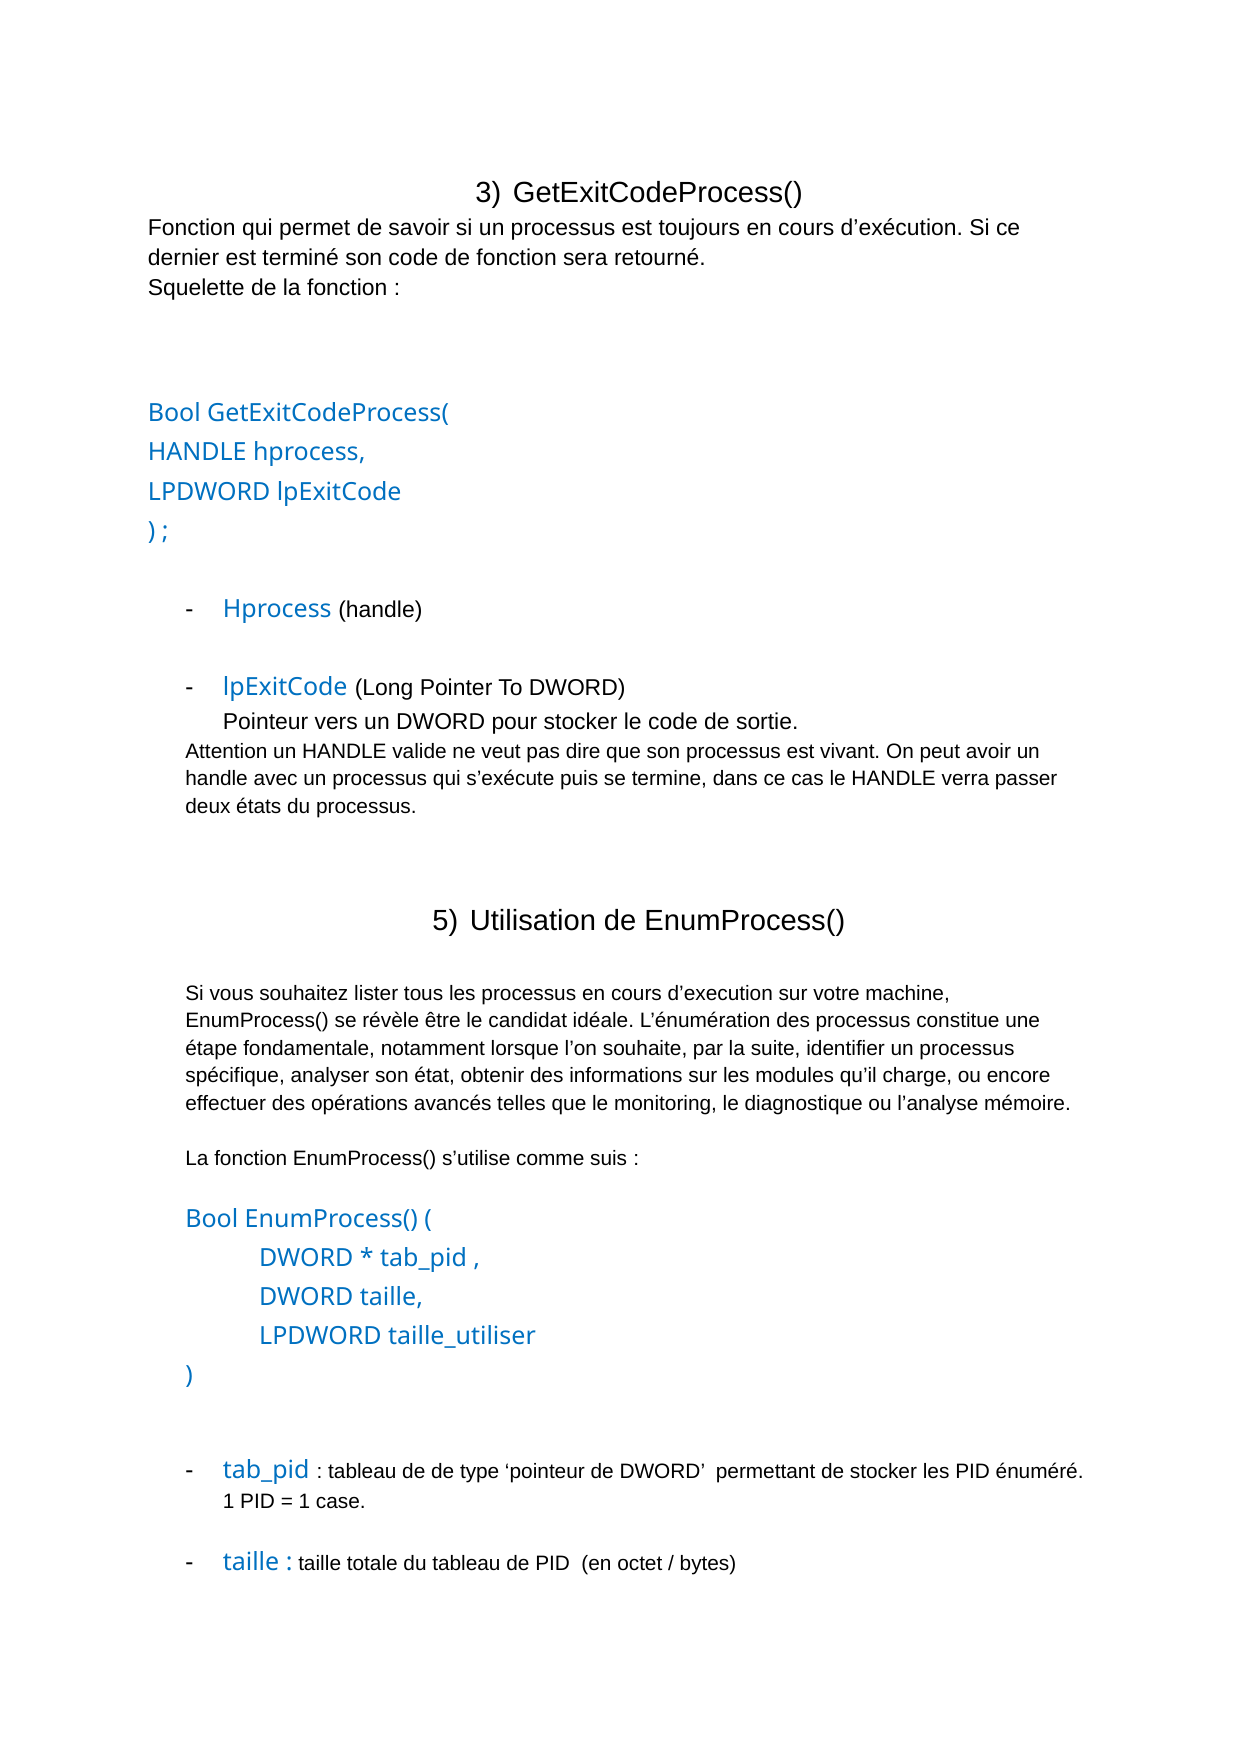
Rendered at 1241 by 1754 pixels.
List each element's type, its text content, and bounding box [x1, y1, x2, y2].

text Si vous souhaitez lister tous les processus en cours d’execution sur votre machine, EnumProcess() se révèle être le candidat idéale. L’énumération des processus constitue une étape fondamentale, notamment lorsque l’on souhaite, par la suite, identifier un processus spécifique, analyser son état, obtenir des informations sur les modules qu’il charge, ou encore effectuer des opérations avancés telles que le monitoring, le diagnostique ou l’analyse mémoire. [185, 981, 1093, 1114]
text DWORD * tab_pid , [185, 1240, 1093, 1274]
list taille : taille totale du tableau de PID (en octet / bytes) [185, 1544, 1093, 1578]
text Bool EnumProcess() ( [185, 1201, 1093, 1234]
text HANDLE hprocess, [148, 434, 1093, 468]
text La fonction EnumProcess() s’utilise comme suis : [185, 1146, 1093, 1169]
list tab_pid : tableau de de type ‘pointeur de DWORD’ permettant de stocker les PID énuméré. 1 PID = 1 case. [185, 1451, 1093, 1513]
text Attention un HANDLE valide ne veut pas dire que son processus est vivant. On peut avoir un handle avec un processus qui s’exécute puis se termine, dans ce cas le HANDLE verra passer deux états du processus. [185, 738, 1093, 817]
text LPDWORD lpExitCode [148, 473, 1093, 507]
list Pointeur vers un DWORD pour stocker le code de sortie. [223, 708, 1093, 734]
list GetExitCodeProcess() [185, 175, 1093, 209]
text ) ; [148, 512, 1093, 546]
text ) [185, 1357, 1093, 1391]
list Utilisation de EnumProcess() [185, 903, 1093, 937]
text Fonction qui permet de savoir si un processus est toujours en cours d’exécution. Si ce dernier est terminé son code de fonction sera retourné. [148, 214, 1093, 270]
text Squelette de la fonction : [148, 274, 1093, 300]
list lpExitCode (Long Pointer To DWORD) [185, 669, 1093, 703]
text LPDWORD taille_utiliser [185, 1318, 1093, 1352]
text DWORD taille, [185, 1279, 1093, 1313]
text Bool GetExitCodeProcess( [148, 395, 1093, 429]
list Hprocess (handle) [185, 591, 1093, 625]
